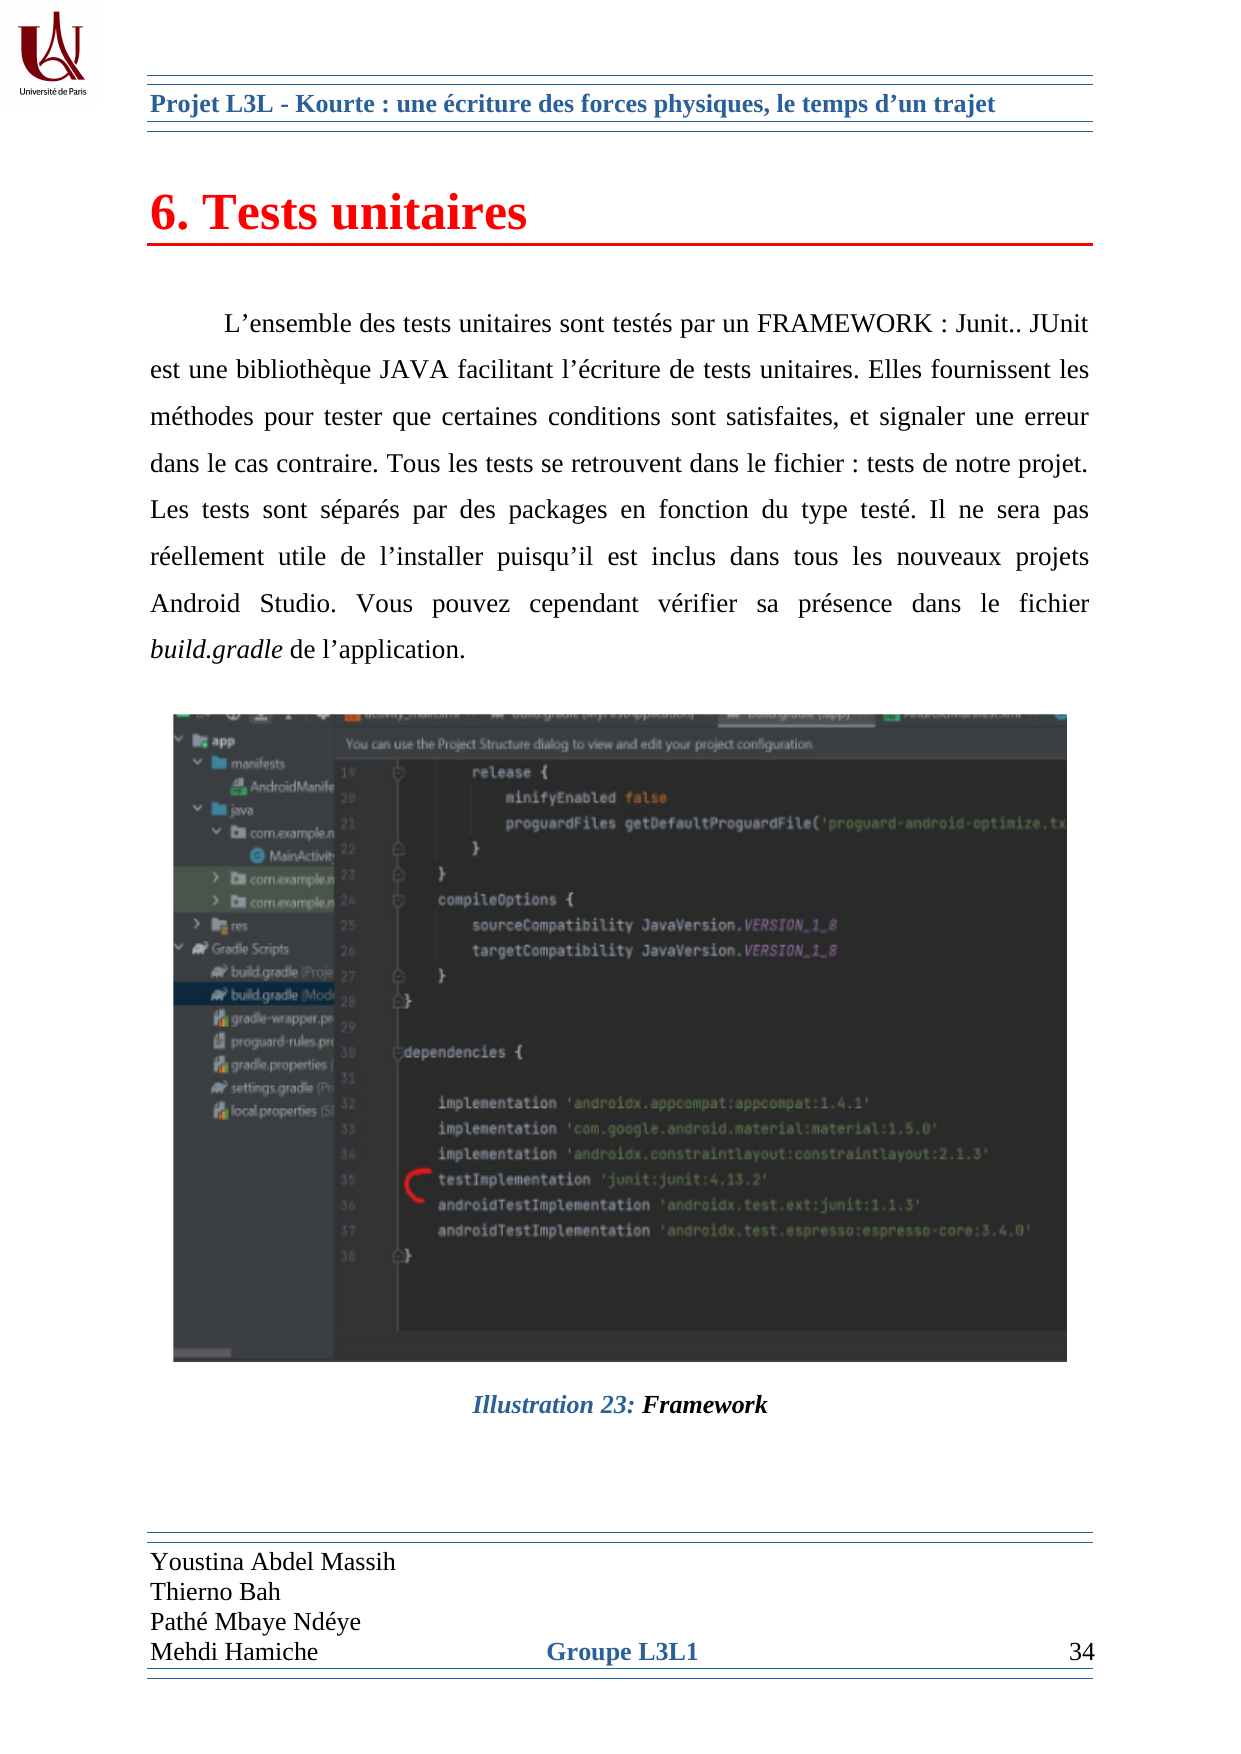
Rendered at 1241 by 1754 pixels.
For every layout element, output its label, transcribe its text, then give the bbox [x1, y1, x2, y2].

subtitle 6. Tests unitaires [147, 178, 1093, 243]
picture [173, 714, 1067, 1362]
picture [0, 0, 101, 107]
text L’ensemble des tests unitaires sont testés par un FRAMEWORK : Junit.. JUnit est une bibliothèque JAVA facilitant l’écriture de tests unitaires. Elles fournissent les méthodes pour tester que certaines conditions sont satisfaites, et signaler une erreur dans le cas contraire. Tous les tests se retrouvent dans le fichier : tests de notre projet. Les tests sont séparés par des packages en fonction du type testé. Il ne sera pas réellement utile de l’installer puisqu’il est inclus dans tous les nouveaux projets Android Studio. Vous pouvez cependant vérifier sa présence dans le fichier build.gradle de l’application. [150, 307, 1090, 664]
text Illustration 23: Framework [169, 714, 1071, 1419]
